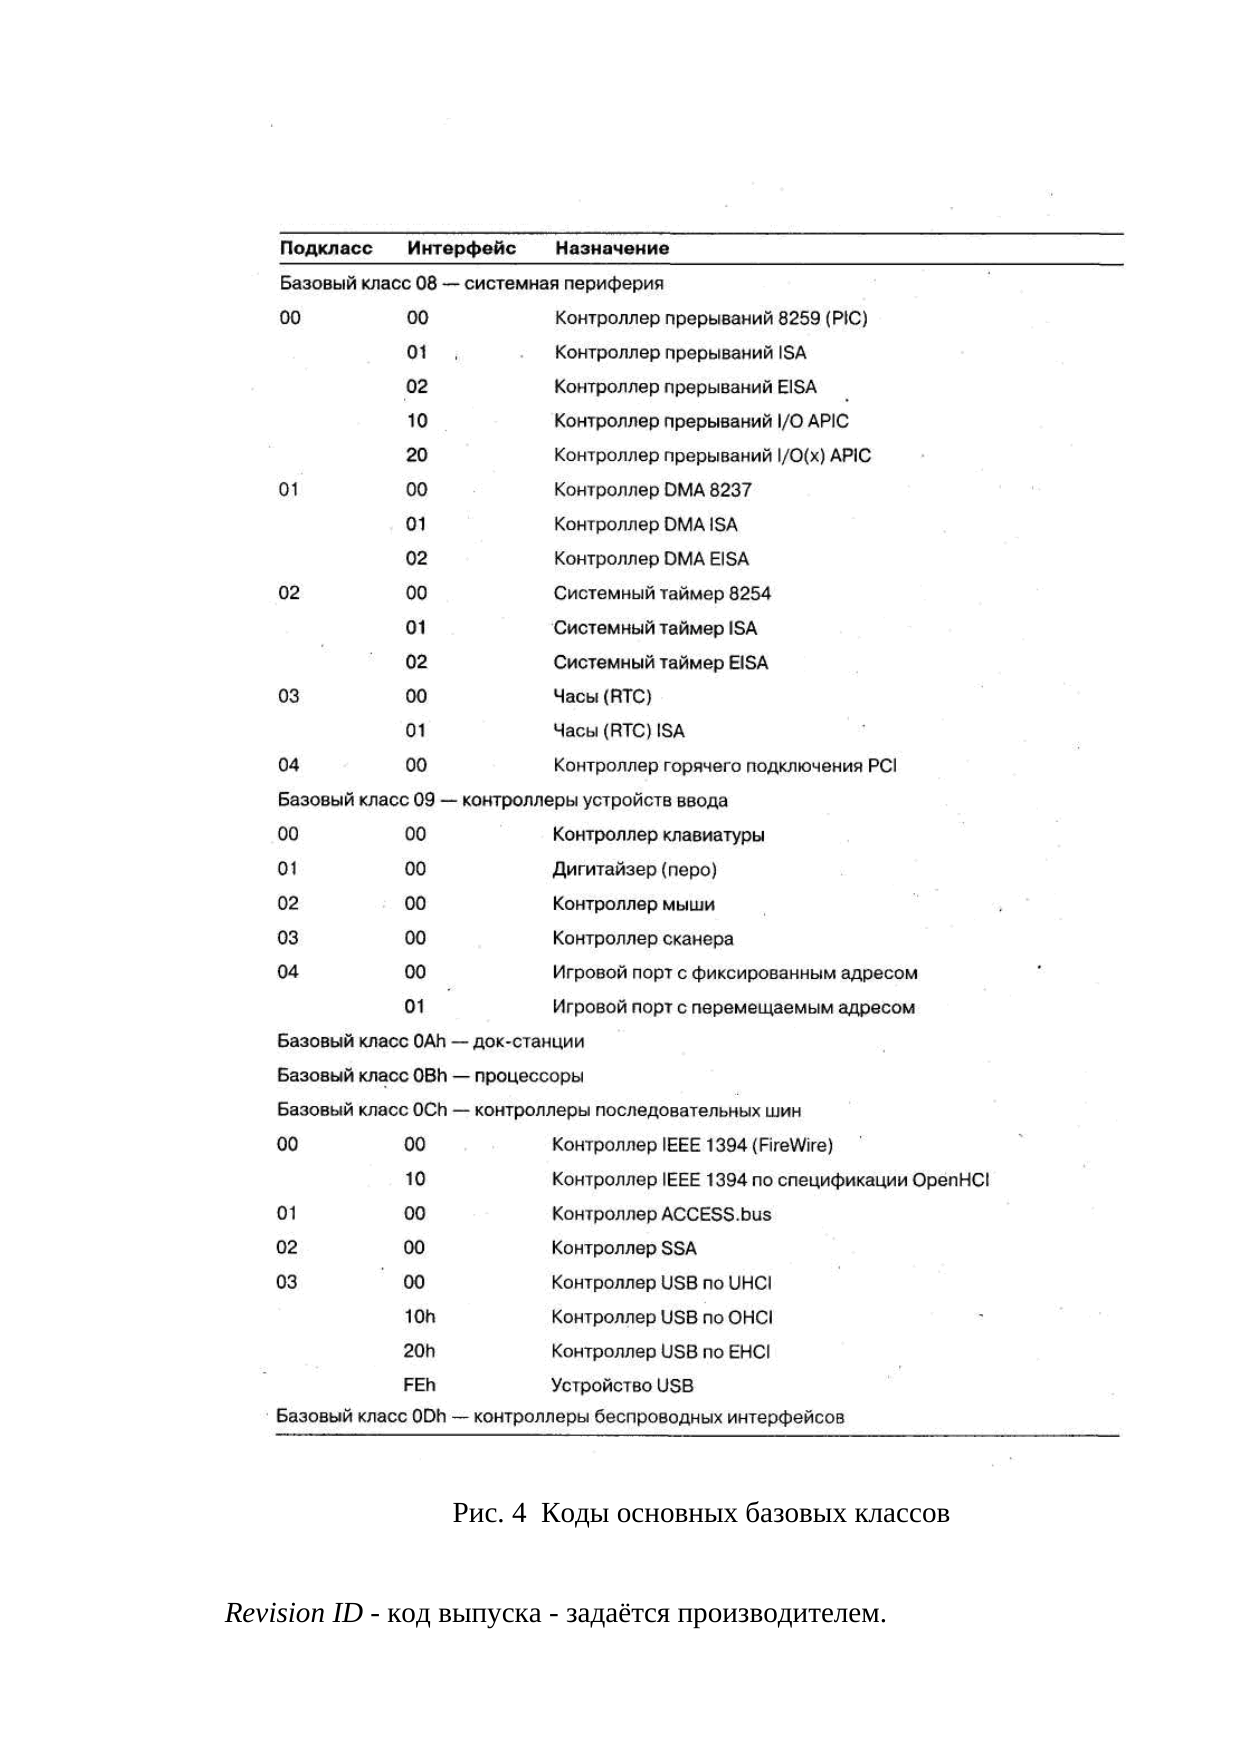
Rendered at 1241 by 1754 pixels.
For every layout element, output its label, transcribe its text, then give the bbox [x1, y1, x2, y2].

subtitle Revision ID - код выпуска - задаётся производителем. [177, 1596, 1152, 1629]
subtitle Рис. 4 Коды основных базовых классов [177, 1495, 1152, 1528]
picture [251, 118, 1144, 1467]
